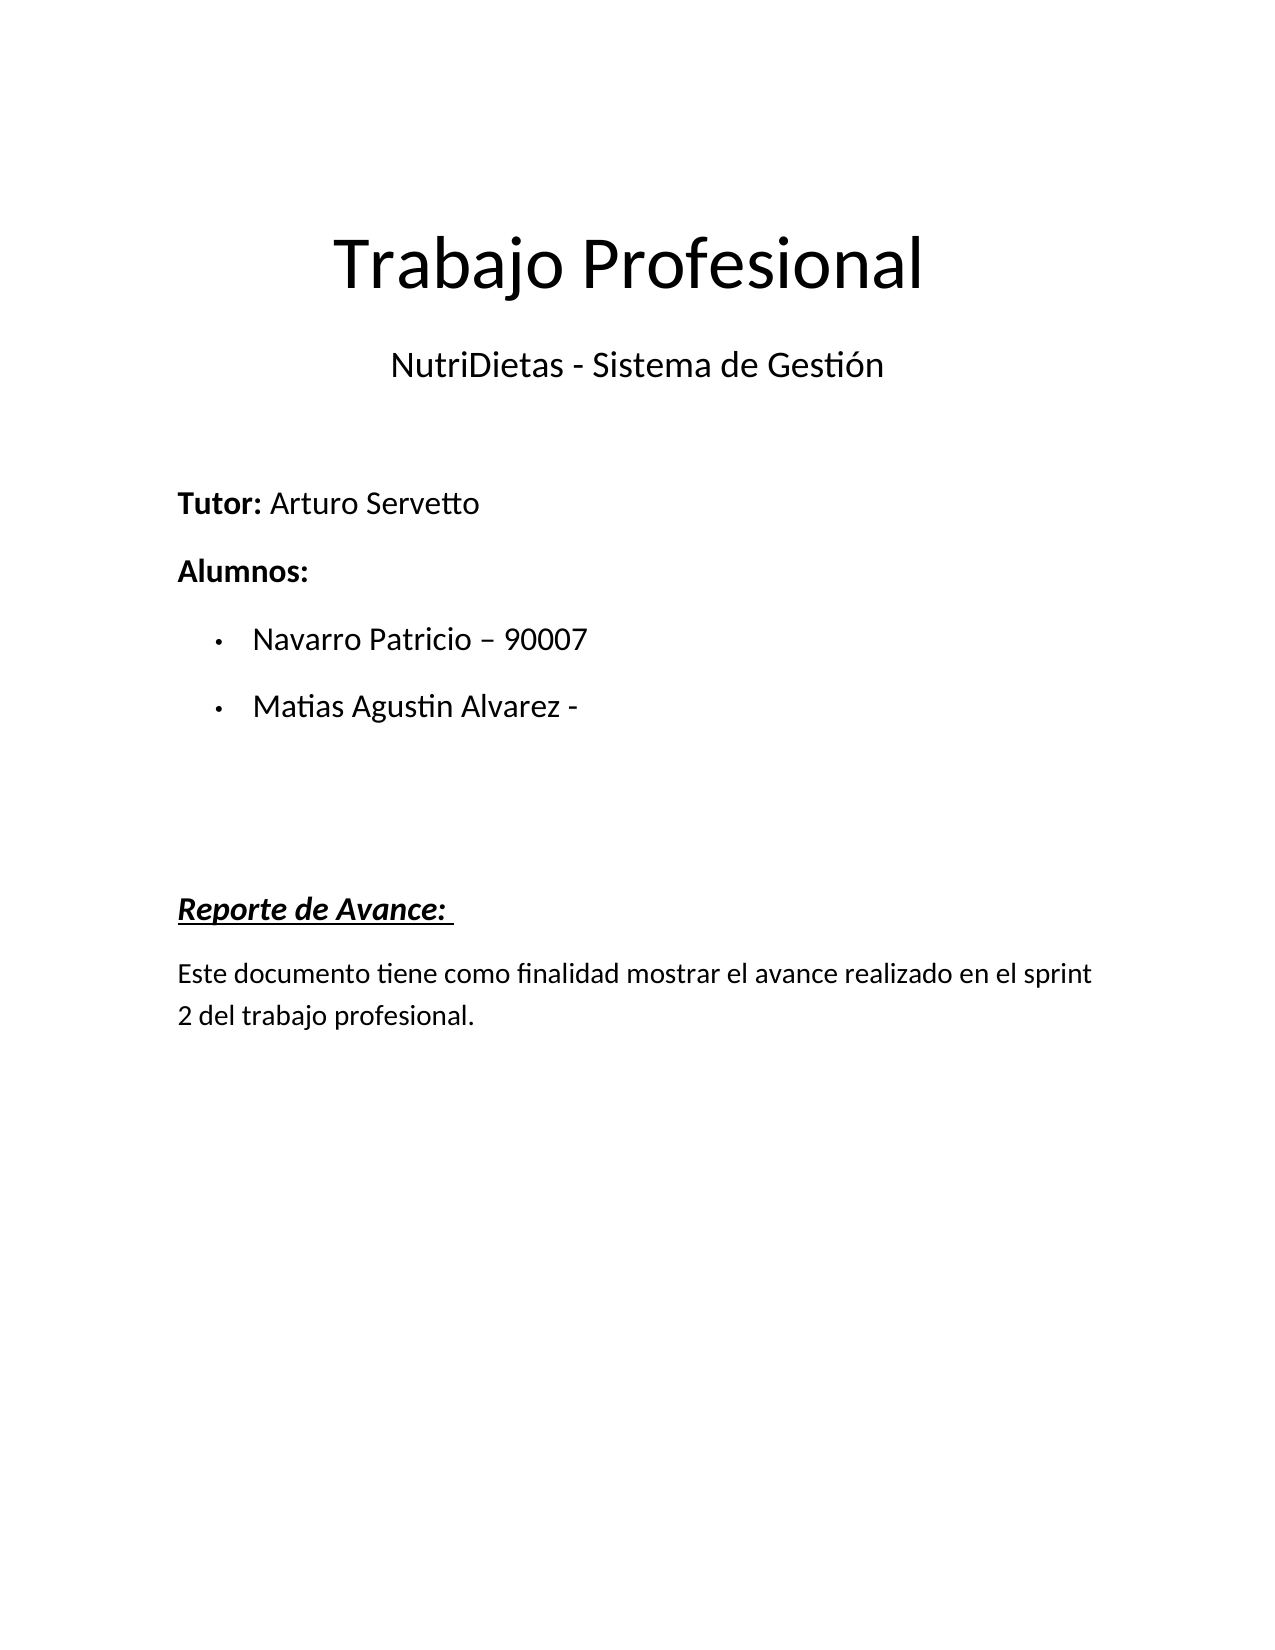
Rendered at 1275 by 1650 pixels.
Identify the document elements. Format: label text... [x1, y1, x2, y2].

text Trabajo Profesional [177, 215, 1098, 307]
text Tutor: Arturo Servetto [177, 482, 1098, 523]
list Matias Agustin Alvarez - [215, 685, 1098, 726]
text Reporte de Avance: [177, 888, 1098, 929]
list Navarro Patricio – 90007 [215, 618, 1098, 658]
text Alumnos: [177, 550, 1098, 591]
text NutriDietas - Sistema de Gestión [177, 341, 1098, 387]
text Este documento tiene como finalidad mostrar el avance realizado en el sprint 2 del trabajo profesional. [177, 956, 1098, 1032]
